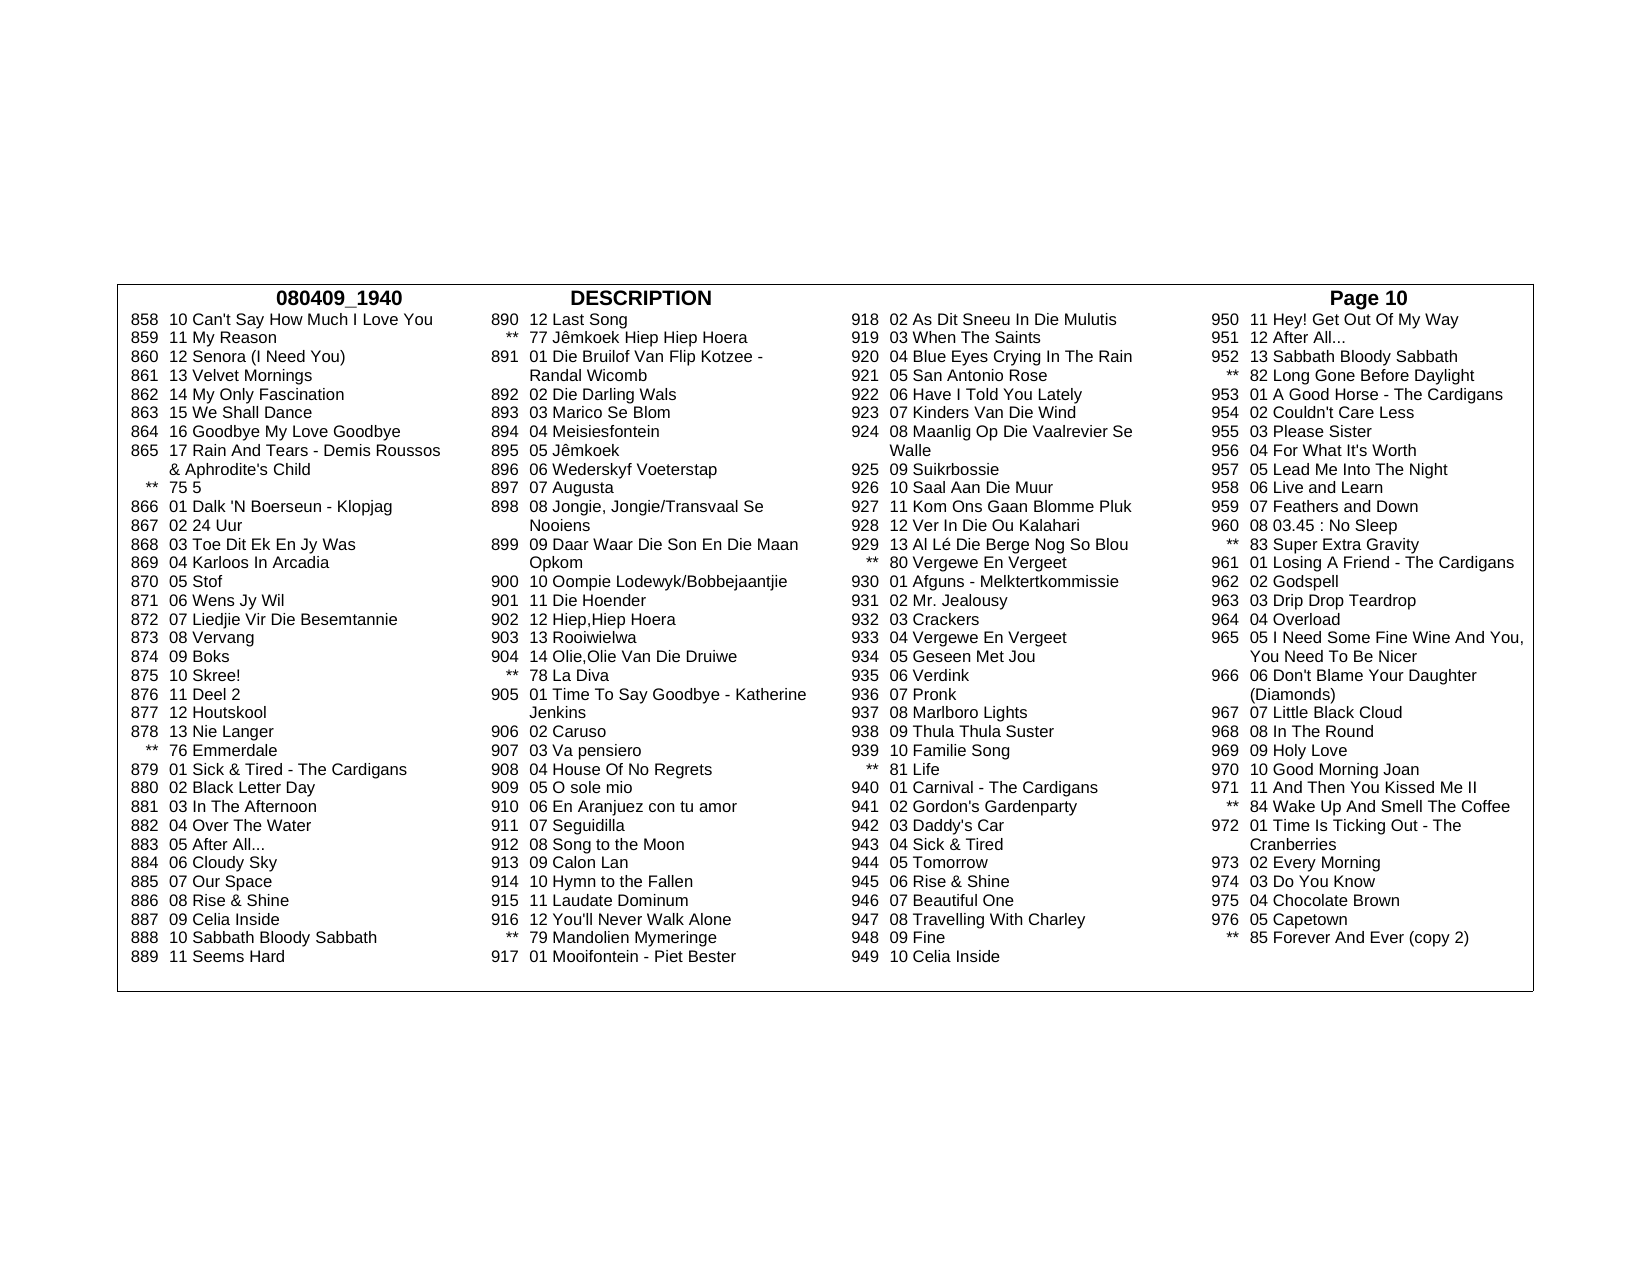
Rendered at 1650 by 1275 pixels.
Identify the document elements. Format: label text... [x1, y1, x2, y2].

table_cell 897 [477, 479, 526, 497]
table_cell 03 Drip Drop Teardrop [1247, 591, 1533, 610]
table_cell 01 Mooifontein - Piet Bester [526, 948, 815, 966]
table_cell 05 Geseen Met Jou [886, 648, 1175, 666]
table_cell 896 [477, 460, 526, 479]
table_cell 06 Wederskyf Voeterstap [526, 460, 815, 479]
table_cell 12 Hiep,Hiep Hoera [526, 610, 815, 629]
table_cell 870 [118, 573, 166, 591]
table_cell 08 Jongie, Jongie/Transvaal Se Nooiens [526, 498, 815, 535]
table_cell ** [1198, 366, 1247, 385]
table_cell 12 Senora (I Need You) [166, 348, 454, 366]
table_cell 923 [838, 404, 886, 422]
table_cell 02 Gordon's Gardenparty [886, 798, 1175, 816]
table_cell 943 [838, 835, 886, 854]
table_cell 02 As Dit Sneeu In Die Mulutis [886, 310, 1175, 329]
table_cell 867 [118, 516, 166, 535]
table_cell 77 Jêmkoek Hiep Hiep Hoera [526, 329, 815, 347]
table_cell 925 [838, 460, 886, 479]
table_cell 970 [1198, 760, 1247, 779]
table_cell 12 Houtskool [166, 704, 454, 722]
table_cell 01 Afguns - Melktertkommissie [886, 573, 1175, 591]
table_cell 960 [1198, 516, 1247, 535]
table_cell 889 [118, 948, 166, 966]
table_cell ** [838, 760, 886, 779]
table_cell 910 [477, 798, 526, 816]
table_cell 07 Little Black Cloud [1247, 704, 1533, 722]
table_cell 04 Karloos In Arcadia [166, 554, 454, 572]
table_cell 13 Rooiwielwa [526, 629, 815, 647]
table_cell 921 [838, 366, 886, 385]
table_cell 07 Our Space [166, 873, 454, 891]
table_cell 84 Wake Up And Smell The Coffee [1247, 798, 1533, 816]
table_cell 914 [477, 873, 526, 891]
table_cell 02 Couldn't Care Less [1247, 404, 1533, 422]
table_cell 01 Time Is Ticking Out - The Cranberries [1247, 816, 1533, 854]
table_cell ** [477, 666, 526, 685]
table_cell 877 [118, 704, 166, 722]
table_cell 906 [477, 723, 526, 741]
table_cell 942 [838, 816, 886, 835]
table_cell 05 O sole mio [526, 779, 815, 797]
table_cell 881 [118, 798, 166, 816]
table_cell 06 Rise & Shine [886, 873, 1175, 891]
table_cell 01 Die Bruilof Van Flip Kotzee - Randal Wicomb [526, 348, 815, 385]
table_cell 06 Live and Learn [1247, 479, 1533, 497]
table_cell 886 [118, 891, 166, 910]
table_cell 03 Marico Se Blom [526, 404, 815, 422]
table_cell 859 [118, 329, 166, 347]
table_cell 928 [838, 516, 886, 535]
table_cell 14 Olie,Olie Van Die Druiwe [526, 648, 815, 666]
table_cell 875 [118, 666, 166, 685]
table_cell 06 Have I Told You Lately [886, 385, 1175, 404]
table_cell 10 Familie Song [886, 741, 1175, 760]
table_cell 962 [1198, 573, 1247, 591]
table_cell 76 Emmerdale [166, 741, 454, 760]
table_cell 967 [1198, 704, 1247, 722]
table_cell ** [1198, 929, 1247, 947]
table_cell 08 Travelling With Charley [886, 910, 1175, 929]
table_cell 862 [118, 385, 166, 404]
table_cell 03 In The Afternoon [166, 798, 454, 816]
table_cell 878 [118, 723, 166, 741]
table_cell 869 [118, 554, 166, 572]
table_cell 05 I Need Some Fine Wine And You, You Need To Be Nicer [1247, 629, 1533, 666]
table_cell 902 [477, 610, 526, 629]
table_cell 882 [118, 816, 166, 835]
table_cell 890 [477, 310, 526, 329]
table_cell 75 5 [166, 479, 454, 497]
table_cell 964 [1198, 610, 1247, 629]
table_cell 01 Losing A Friend - The Cardigans [1247, 554, 1533, 572]
table_cell 933 [838, 629, 886, 647]
table_cell 913 [477, 854, 526, 872]
table_cell 03 Daddy's Car [886, 816, 1175, 835]
table_cell 976 [1198, 910, 1247, 929]
table_cell 11 My Reason [166, 329, 454, 347]
table_cell 940 [838, 779, 886, 797]
table_cell 879 [118, 760, 166, 779]
table_cell 03 When The Saints [886, 329, 1175, 347]
table_cell 03 Va pensiero [526, 741, 815, 760]
table_cell 80 Vergewe En Vergeet [886, 554, 1175, 572]
table_cell 946 [838, 891, 886, 910]
table_cell 898 [477, 498, 526, 535]
table_cell 10 Good Morning Joan [1247, 760, 1533, 779]
table_cell 909 [477, 779, 526, 797]
table_cell 922 [838, 385, 886, 404]
table_cell 911 [477, 816, 526, 835]
table_cell 04 Meisiesfontein [526, 423, 815, 441]
table_cell 10 Saal Aan Die Muur [886, 479, 1175, 497]
table_cell 03 Crackers [886, 610, 1175, 629]
table_cell 965 [1198, 629, 1247, 666]
table_cell 936 [838, 685, 886, 704]
table_cell 899 [477, 535, 526, 572]
table_cell 17 Rain And Tears - Demis Roussos & Aphrodite's Child [166, 441, 454, 479]
table_cell 07 Pronk [886, 685, 1175, 704]
table_cell 09 Fine [886, 929, 1175, 947]
table_cell 883 [118, 835, 166, 854]
table_cell 895 [477, 441, 526, 460]
table_cell 08 In The Round [1247, 723, 1533, 741]
table_cell 09 Daar Waar Die Son En Die Maan Opkom [526, 535, 815, 572]
table_cell 937 [838, 704, 886, 722]
table_cell 08 Marlboro Lights [886, 704, 1175, 722]
table_cell 05 Jêmkoek [526, 441, 815, 460]
table_cell 02 Every Morning [1247, 854, 1533, 872]
table_cell 860 [118, 348, 166, 366]
table_cell 973 [1198, 854, 1247, 872]
table_cell 974 [1198, 873, 1247, 891]
table_cell 891 [477, 348, 526, 385]
table_cell 10 Hymn to the Fallen [526, 873, 815, 891]
table_cell 915 [477, 891, 526, 910]
table_cell 02 Die Darling Wals [526, 385, 815, 404]
table_cell 15 We Shall Dance [166, 404, 454, 422]
table_cell 11 And Then You Kissed Me II [1247, 779, 1533, 797]
table_cell 908 [477, 760, 526, 779]
table_cell 05 San Antonio Rose [886, 366, 1175, 385]
table_cell 864 [118, 423, 166, 441]
table_cell 04 Chocolate Brown [1247, 891, 1533, 910]
table_cell 13 Al Lé Die Berge Nog So Blou [886, 535, 1175, 554]
table_cell 944 [838, 854, 886, 872]
table_cell 893 [477, 404, 526, 422]
table_cell 865 [118, 441, 166, 479]
table_cell 04 Blue Eyes Crying In The Rain [886, 348, 1175, 366]
table_cell 950 [1198, 310, 1247, 329]
table_cell 972 [1198, 816, 1247, 854]
table_cell 09 Celia Inside [166, 910, 454, 929]
table_cell 01 Time To Say Goodbye - Katherine Jenkins [526, 685, 815, 722]
table_cell 968 [1198, 723, 1247, 741]
table_cell 905 [477, 685, 526, 722]
table_cell 868 [118, 535, 166, 554]
table_cell 917 [477, 948, 526, 966]
table_cell 904 [477, 648, 526, 666]
table_cell 06 En Aranjuez con tu amor [526, 798, 815, 816]
table_cell 01 Sick & Tired - The Cardigans [166, 760, 454, 779]
table_cell 12 Last Song [526, 310, 815, 329]
table_cell 06 Wens Jy Wil [166, 591, 454, 610]
table_cell ** [1198, 535, 1247, 554]
table_cell 01 A Good Horse - The Cardigans [1247, 385, 1533, 404]
table_cell 12 Ver In Die Ou Kalahari [886, 516, 1175, 535]
table_cell ** [118, 741, 166, 760]
table_cell 894 [477, 423, 526, 441]
table_cell 929 [838, 535, 886, 554]
table_cell 861 [118, 366, 166, 385]
table_cell 952 [1198, 348, 1247, 366]
table_cell 948 [838, 929, 886, 947]
table_cell 02 Caruso [526, 723, 815, 741]
table_cell 956 [1198, 441, 1247, 460]
table_cell 887 [118, 910, 166, 929]
table_cell 16 Goodbye My Love Goodbye [166, 423, 454, 441]
table_cell 82 Long Gone Before Daylight [1247, 366, 1533, 385]
table_cell 05 Capetown [1247, 910, 1533, 929]
table_cell 958 [1198, 479, 1247, 497]
table_cell 954 [1198, 404, 1247, 422]
table_cell 949 [838, 948, 886, 966]
table_cell 961 [1198, 554, 1247, 572]
table_cell 907 [477, 741, 526, 760]
table_cell 03 Toe Dit Ek En Jy Was [166, 535, 454, 554]
table_cell 07 Feathers and Down [1247, 498, 1533, 516]
table_cell 941 [838, 798, 886, 816]
table_cell 10 Can't Say How Much I Love You [166, 310, 454, 329]
table_cell ** [838, 554, 886, 572]
table_cell 880 [118, 779, 166, 797]
table_cell 04 Overload [1247, 610, 1533, 629]
table_cell 07 Seguidilla [526, 816, 815, 835]
table_cell 945 [838, 873, 886, 891]
table_cell ** [1198, 798, 1247, 816]
table_cell 975 [1198, 891, 1247, 910]
table_cell 938 [838, 723, 886, 741]
table_cell 957 [1198, 460, 1247, 479]
table_cell 13 Velvet Mornings [166, 366, 454, 385]
table_cell ** [477, 329, 526, 347]
table_cell 81 Life [886, 760, 1175, 779]
table_cell 963 [1198, 591, 1247, 610]
table_cell 10 Celia Inside [886, 948, 1175, 966]
table_cell 935 [838, 666, 886, 685]
table_cell 09 Thula Thula Suster [886, 723, 1175, 741]
table_cell 873 [118, 629, 166, 647]
table_cell 874 [118, 648, 166, 666]
table_cell 919 [838, 329, 886, 347]
table_cell 08 Maanlig Op Die Vaalrevier Se Walle [886, 423, 1175, 460]
table_cell 06 Don't Blame Your Daughter (Diamonds) [1247, 666, 1533, 704]
table_cell 03 Please Sister [1247, 423, 1533, 441]
table_cell 02 Black Letter Day [166, 779, 454, 797]
table_cell 884 [118, 854, 166, 872]
table_cell 07 Kinders Van Die Wind [886, 404, 1175, 422]
table_cell 07 Beautiful One [886, 891, 1175, 910]
table_cell 918 [838, 310, 886, 329]
table_cell 02 Mr. Jealousy [886, 591, 1175, 610]
table_cell 08 Vervang [166, 629, 454, 647]
table_cell 900 [477, 573, 526, 591]
table_cell 888 [118, 929, 166, 947]
table_cell 05 Tomorrow [886, 854, 1175, 872]
table_cell 07 Liedjie Vir Die Besemtannie [166, 610, 454, 629]
table_cell 13 Nie Langer [166, 723, 454, 741]
table_cell 05 After All... [166, 835, 454, 854]
table_cell 959 [1198, 498, 1247, 516]
table_cell 11 Kom Ons Gaan Blomme Pluk [886, 498, 1175, 516]
table_cell 03 Do You Know [1247, 873, 1533, 891]
table_cell 892 [477, 385, 526, 404]
table_cell 920 [838, 348, 886, 366]
table_cell 11 Seems Hard [166, 948, 454, 966]
table_cell 971 [1198, 779, 1247, 797]
table_cell ** [477, 929, 526, 947]
table_cell 916 [477, 910, 526, 929]
table_cell 12 After All... [1247, 329, 1533, 347]
table_cell 09 Boks [166, 648, 454, 666]
table_cell 05 Lead Me Into The Night [1247, 460, 1533, 479]
table_cell 04 For What It's Worth [1247, 441, 1533, 460]
table_cell 08 03.45 : No Sleep [1247, 516, 1533, 535]
table_cell 08 Song to the Moon [526, 835, 815, 854]
table_cell 04 Sick & Tired [886, 835, 1175, 854]
table_cell 10 Skree! [166, 666, 454, 685]
table_cell 78 La Diva [526, 666, 815, 685]
table_cell 12 You'll Never Walk Alone [526, 910, 815, 929]
table_cell 04 House Of No Regrets [526, 760, 815, 779]
table_cell 931 [838, 591, 886, 610]
table_cell 85 Forever And Ever (copy 2) [1247, 929, 1533, 947]
table_cell 927 [838, 498, 886, 516]
table_cell 858 [118, 310, 166, 329]
table_cell 924 [838, 423, 886, 460]
table_cell 10 Oompie Lodewyk/Bobbejaantjie [526, 573, 815, 591]
table_cell 871 [118, 591, 166, 610]
table_cell 02 Godspell [1247, 573, 1533, 591]
table_cell 872 [118, 610, 166, 629]
table_cell 09 Suikrbossie [886, 460, 1175, 479]
table_cell 79 Mandolien Mymeringe [526, 929, 815, 947]
table_cell 969 [1198, 741, 1247, 760]
table_cell 876 [118, 685, 166, 704]
table_cell 903 [477, 629, 526, 647]
table_cell 863 [118, 404, 166, 422]
table_cell 953 [1198, 385, 1247, 404]
table_cell 09 Holy Love [1247, 741, 1533, 760]
table_cell 04 Vergewe En Vergeet [886, 629, 1175, 647]
table_cell 901 [477, 591, 526, 610]
table_cell 934 [838, 648, 886, 666]
table_cell 11 Laudate Dominum [526, 891, 815, 910]
table_cell 11 Deel 2 [166, 685, 454, 704]
table_cell 83 Super Extra Gravity [1247, 535, 1533, 554]
table_cell 955 [1198, 423, 1247, 441]
table_cell 885 [118, 873, 166, 891]
table_cell ** [118, 479, 166, 497]
table_cell 06 Cloudy Sky [166, 854, 454, 872]
table_cell 866 [118, 498, 166, 516]
table_cell 930 [838, 573, 886, 591]
table_cell 07 Augusta [526, 479, 815, 497]
table_cell 09 Calon Lan [526, 854, 815, 872]
table_cell 14 My Only Fascination [166, 385, 454, 404]
table_cell 11 Hey! Get Out Of My Way [1247, 310, 1533, 329]
table_cell 04 Over The Water [166, 816, 454, 835]
table_cell 912 [477, 835, 526, 854]
table_cell 02 24 Uur [166, 516, 454, 535]
table_cell 939 [838, 741, 886, 760]
table_cell 947 [838, 910, 886, 929]
table_cell 06 Verdink [886, 666, 1175, 685]
table_cell 05 Stof [166, 573, 454, 591]
table_cell 08 Rise & Shine [166, 891, 454, 910]
table_cell 926 [838, 479, 886, 497]
table_cell 11 Die Hoender [526, 591, 815, 610]
table_cell 951 [1198, 329, 1247, 347]
table_cell 966 [1198, 666, 1247, 704]
table_cell 13 Sabbath Bloody Sabbath [1247, 348, 1533, 366]
table_cell 932 [838, 610, 886, 629]
table_cell 01 Carnival - The Cardigans [886, 779, 1175, 797]
table_cell 10 Sabbath Bloody Sabbath [166, 929, 454, 947]
table_cell 01 Dalk 'N Boerseun - Klopjag [166, 498, 454, 516]
